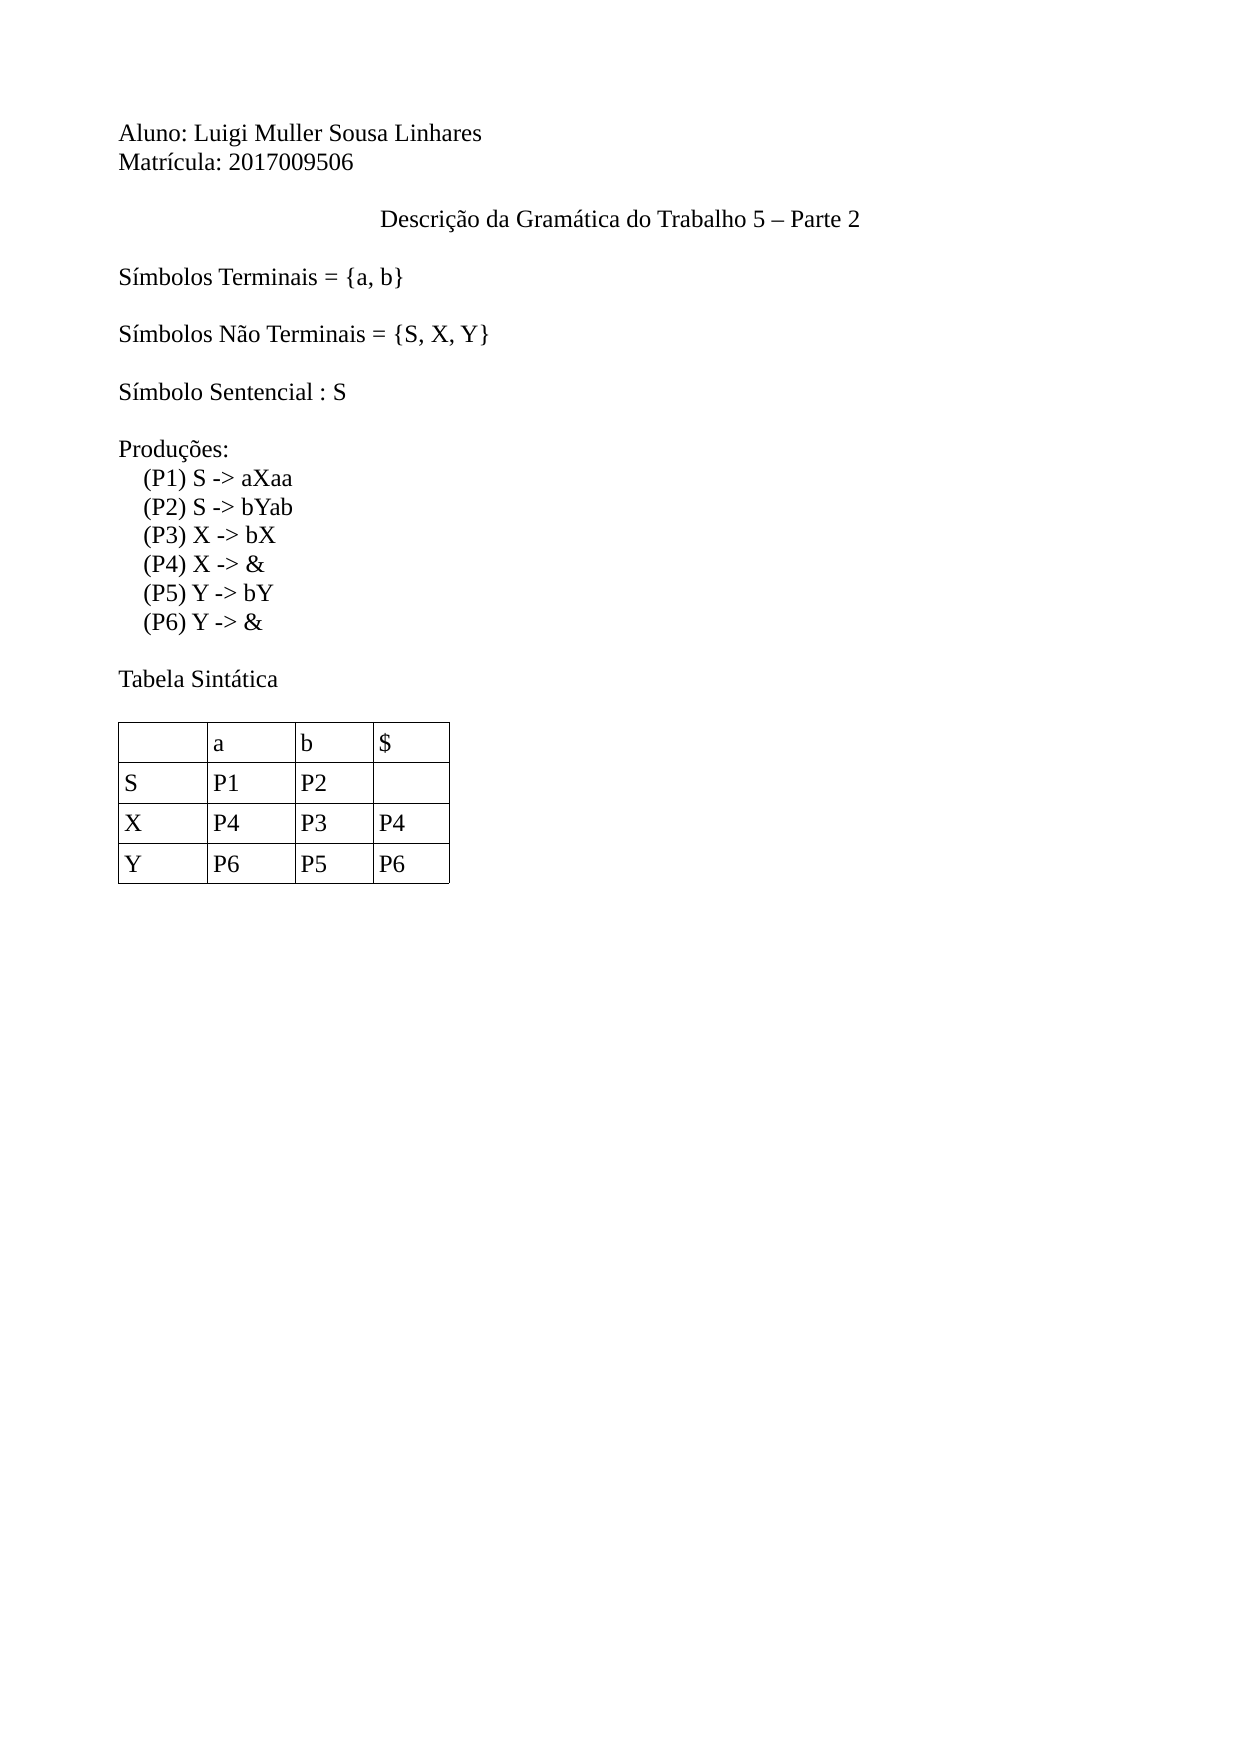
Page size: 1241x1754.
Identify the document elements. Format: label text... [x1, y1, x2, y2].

table_header a [208, 723, 295, 762]
table_cell X [119, 804, 207, 843]
text Aluno: Luigi Muller Sousa Linhares [118, 118, 1122, 147]
text Símbolo Sentencial : S [118, 377, 1122, 406]
table_cell P4 [374, 804, 449, 843]
text Produções: [118, 434, 1122, 463]
text (P4) X -> & [118, 549, 1122, 578]
text Descrição da Gramática do Trabalho 5 – Parte 2 [118, 204, 1122, 233]
table_cell P1 [208, 763, 295, 802]
table_cell P3 [296, 804, 373, 843]
text (P2) S -> bYab [118, 492, 1122, 521]
text Símbolos Terminais = {a, b} [118, 262, 1122, 291]
table_cell P6 [374, 844, 449, 883]
table_cell P2 [296, 763, 373, 802]
table_header b [296, 723, 373, 762]
table_cell P4 [208, 804, 295, 843]
table_cell P6 [208, 844, 295, 883]
table_cell P5 [296, 844, 373, 883]
text Matrícula: 2017009506 [118, 147, 1122, 176]
text Símbolos Não Terminais = {S, X, Y} [118, 319, 1122, 348]
text Tabela Sintática [118, 664, 1122, 693]
table_header $ [374, 723, 449, 762]
text (P5) Y -> bY [118, 578, 1122, 607]
table_cell Y [119, 844, 207, 883]
text (P3) X -> bX [118, 521, 1122, 549]
table_cell [374, 763, 449, 802]
table_cell S [119, 763, 207, 802]
table_header [119, 723, 207, 762]
text (P1) S -> aXaa [118, 463, 1122, 492]
text (P6) Y -> & [118, 607, 1122, 636]
